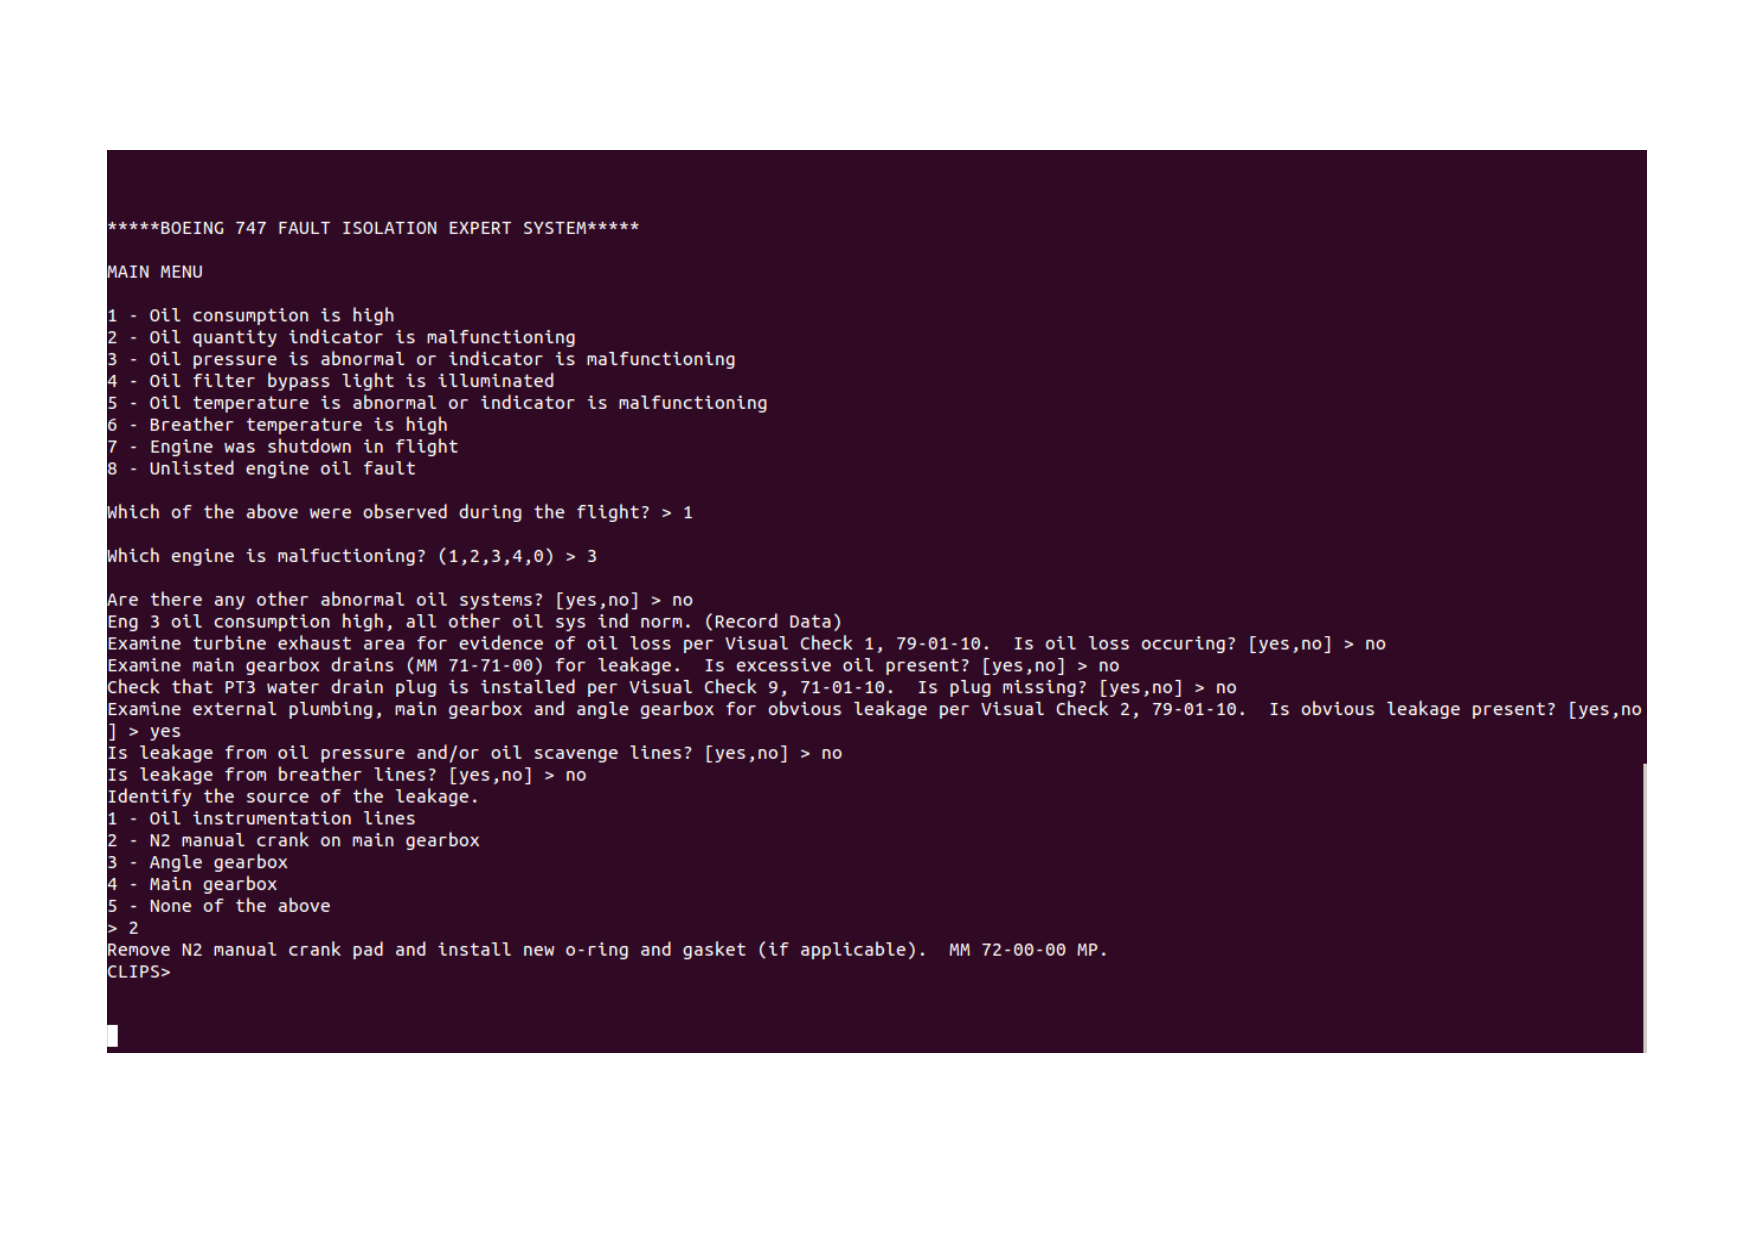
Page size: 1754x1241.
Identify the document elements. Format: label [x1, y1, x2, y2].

picture [107, 150, 1647, 1053]
